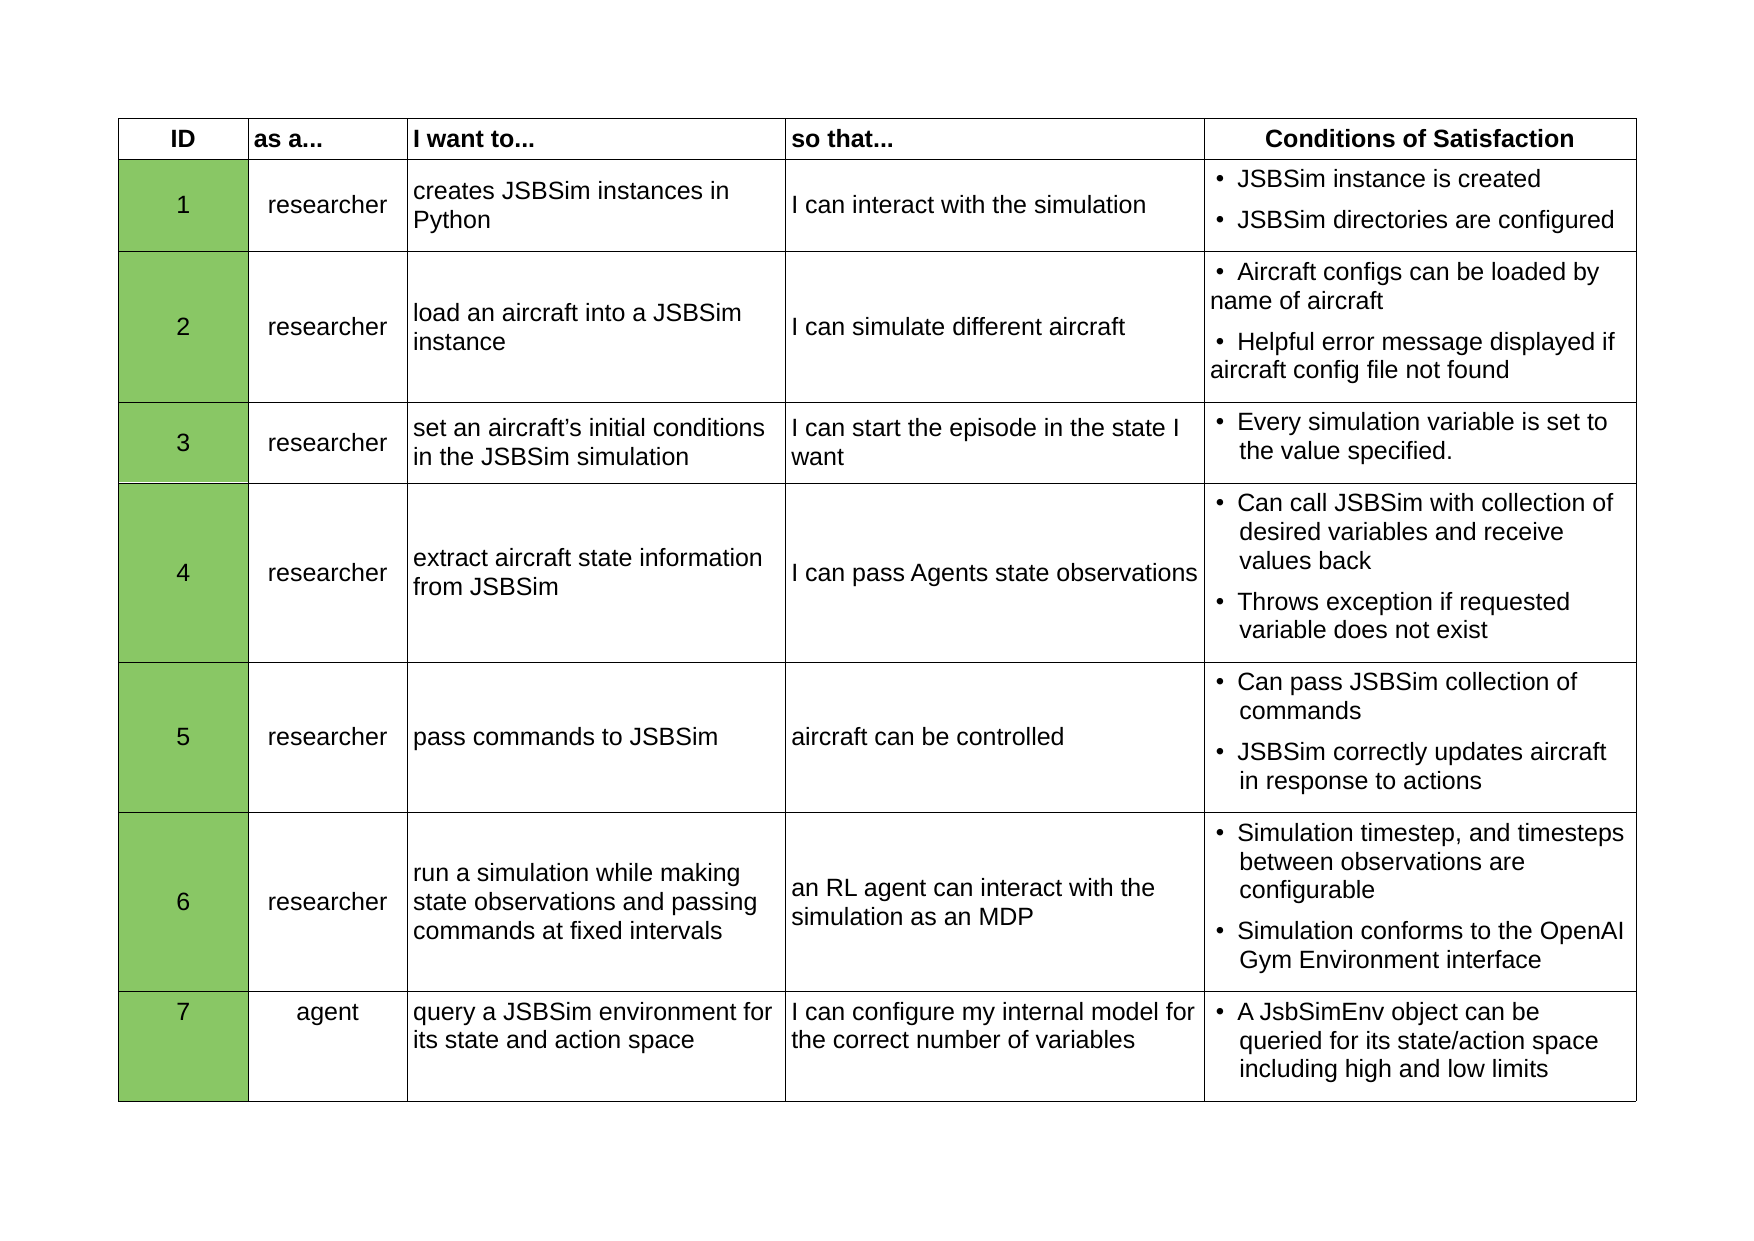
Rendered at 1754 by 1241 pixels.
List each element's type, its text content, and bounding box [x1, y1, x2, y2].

table_cell 3 [119, 403, 248, 482]
table_cell I can simulate different aircraft [786, 252, 1204, 402]
table_cell set an aircraft’s initial conditions in the JSBSim simulation [408, 403, 785, 482]
table_cell researcher [249, 403, 407, 482]
table_cell an RL agent can interact with the simulation as an MDP [786, 813, 1204, 991]
table_cell 4 [119, 484, 248, 662]
table_cell 1 [119, 160, 248, 251]
table_cell Aircraft configs can be loaded by name of aircraft Helpful error message displayed if aircraft config file not found [1205, 252, 1636, 402]
table_cell researcher [249, 252, 407, 402]
table_cell I can configure my internal model for the correct number of variables [786, 992, 1204, 1101]
table_cell run a simulation while making state observations and passing commands at fixed intervals [408, 813, 785, 991]
table_cell Every simulation variable is set to the value specified. [1205, 403, 1636, 482]
table_cell Can call JSBSim with collection of desired variables and receive values back Throws exception if requested variable does not exist [1205, 484, 1636, 662]
table_cell I can interact with the simulation [786, 160, 1204, 251]
table_header as a... [249, 119, 407, 158]
table_cell agent [249, 992, 407, 1101]
table_cell I can start the episode in the state I want [786, 403, 1204, 482]
table_cell JSBSim instance is created JSBSim directories are configured [1205, 160, 1636, 251]
table_cell 5 [119, 663, 248, 812]
table_cell A JsbSimEnv object can be queried for its state/action space including high and low limits Uses OpenAI Gym Spaces class [1205, 992, 1636, 1101]
table_header ID [119, 119, 248, 158]
table_cell researcher [249, 663, 407, 812]
table_cell extract aircraft state information from JSBSim [408, 484, 785, 662]
table_cell creates JSBSim instances in Python [408, 160, 785, 251]
table_cell pass commands to JSBSim [408, 663, 785, 812]
table_header so that... [786, 119, 1204, 158]
table_cell 6 [119, 813, 248, 991]
table_cell researcher [249, 813, 407, 991]
table_cell I can pass Agents state observations [786, 484, 1204, 662]
table_header Conditions of Satisfaction [1205, 119, 1636, 158]
table_cell aircraft can be controlled [786, 663, 1204, 812]
table_cell load an aircraft into a JSBSim instance [408, 252, 785, 402]
table_cell 2 [119, 252, 248, 402]
table_header I want to... [408, 119, 785, 158]
table_cell query a JSBSim environment for its state and action space [408, 992, 785, 1101]
table_cell researcher [249, 160, 407, 251]
table_cell 7 [119, 992, 248, 1101]
table_cell researcher [249, 484, 407, 662]
table_cell Can pass JSBSim collection of commands JSBSim correctly updates aircraft in response to actions [1205, 663, 1636, 812]
table_cell Simulation timestep, and timesteps between observations are configurable Simulation conforms to the OpenAI Gym Environment interface [1205, 813, 1636, 991]
